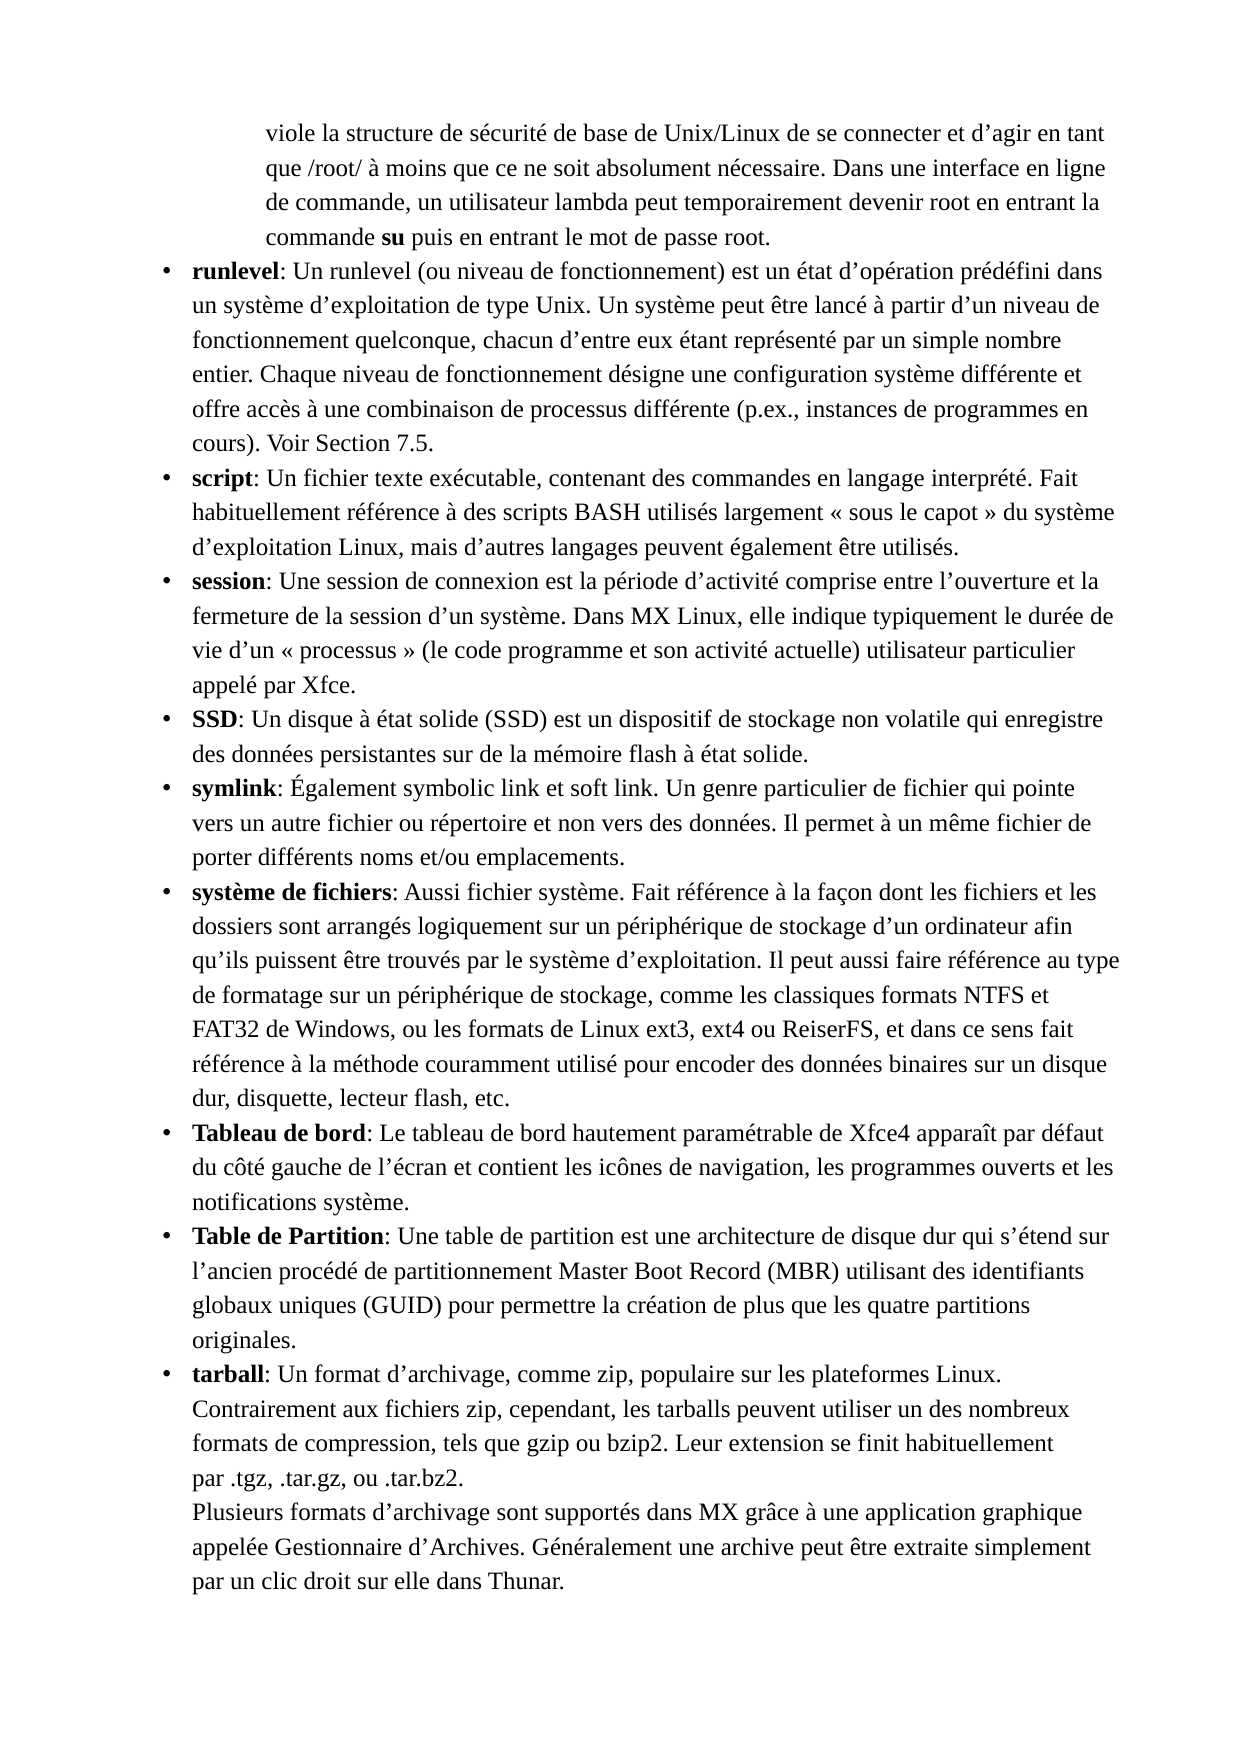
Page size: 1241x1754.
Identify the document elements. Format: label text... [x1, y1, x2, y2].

list Tableau de bord: Le tableau de bord hautement paramétrable de Xfce4 apparaît par défaut du côté gauche de l’écran et contient les icônes de navigation, les programmes ouverts et les notifications système. [162, 1118, 1122, 1216]
list SSD: Un disque à état solide (SSD) est un dispositif de stockage non volatile qui enregistre des données persistantes sur de la mémoire flash à état solide. [162, 704, 1122, 767]
list Plusieurs formats d’archivage sont supportés dans MX grâce à une application graphique appelée Gestionnaire d’Archives. Généralement une archive peut être extraite simplement par un clic droit sur elle dans Thunar. [162, 1497, 1122, 1595]
list symlink: Également symbolic link et soft link. Un genre particulier de fichier qui pointe vers un autre fichier ou répertoire et non vers des données. Il permet à un même fichier de porter différents noms et/ou emplacements. [162, 773, 1122, 871]
list viole la structure de sécurité de base de Unix/Linux de se connecter et d’agir en tant que /root/ à moins que ce ne soit absolument nécessaire. Dans une interface en ligne de commande, un utilisateur lambda peut temporairement devenir root en entrant la commande su puis en entrant le mot de passe root. [236, 118, 1122, 250]
list tarball: Un format d’archivage, comme zip, populaire sur les plateformes Linux. Contrairement aux fichiers zip, cependant, les tarballs peuvent utiliser un des nombreux formats de compression, tels que gzip ou bzip2. Leur extension se finit habituellement par .tgz, .tar.gz, ou .tar.bz2. [162, 1359, 1122, 1492]
list session: Une session de connexion est la période d’activité comprise entre l’ouverture et la fermeture de la session d’un système. Dans MX Linux, elle indique typiquement le durée de vie d’un « processus » (le code programme et son activité actuelle) utilisateur particulier appelé par Xfce. [162, 566, 1122, 698]
list runlevel: Un runlevel (ou niveau de fonctionnement) est un état d’opération prédéfini dans un système d’exploitation de type Unix. Un système peut être lancé à partir d’un niveau de fonctionnement quelconque, chacun d’entre eux étant représenté par un simple nombre entier. Chaque niveau de fonctionnement désigne une configuration système différente et offre accès à une combinaison de processus différente (p.ex., instances de programmes en cours). Voir Section 7.5. [162, 256, 1122, 457]
list script: Un fichier texte exécutable, contenant des commandes en langage interprété. Fait habituellement référence à des scripts BASH utilisés largement « sous le capot » du système d’exploitation Linux, mais d’autres langages peuvent également être utilisés. [162, 463, 1122, 561]
list Table de Partition: Une table de partition est une architecture de disque dur qui s’étend sur l’ancien procédé de partitionnement Master Boot Record (MBR) utilisant des identifiants globaux uniques (GUID) pour permettre la création de plus que les quatre partitions originales. [162, 1221, 1122, 1354]
list système de fichiers: Aussi fichier système. Fait référence à la façon dont les fichiers et les dossiers sont arrangés logiquement sur un périphérique de stockage d’un ordinateur afin qu’ils puissent être trouvés par le système d’exploitation. Il peut aussi faire référence au type de formatage sur un périphérique de stockage, comme les classiques formats NTFS et FAT32 de Windows, ou les formats de Linux ext3, ext4 ou ReiserFS, et dans ce sens fait référence à la méthode couramment utilisé pour encoder des données binaires sur un disque dur, disquette, lecteur flash, etc. [162, 877, 1122, 1112]
